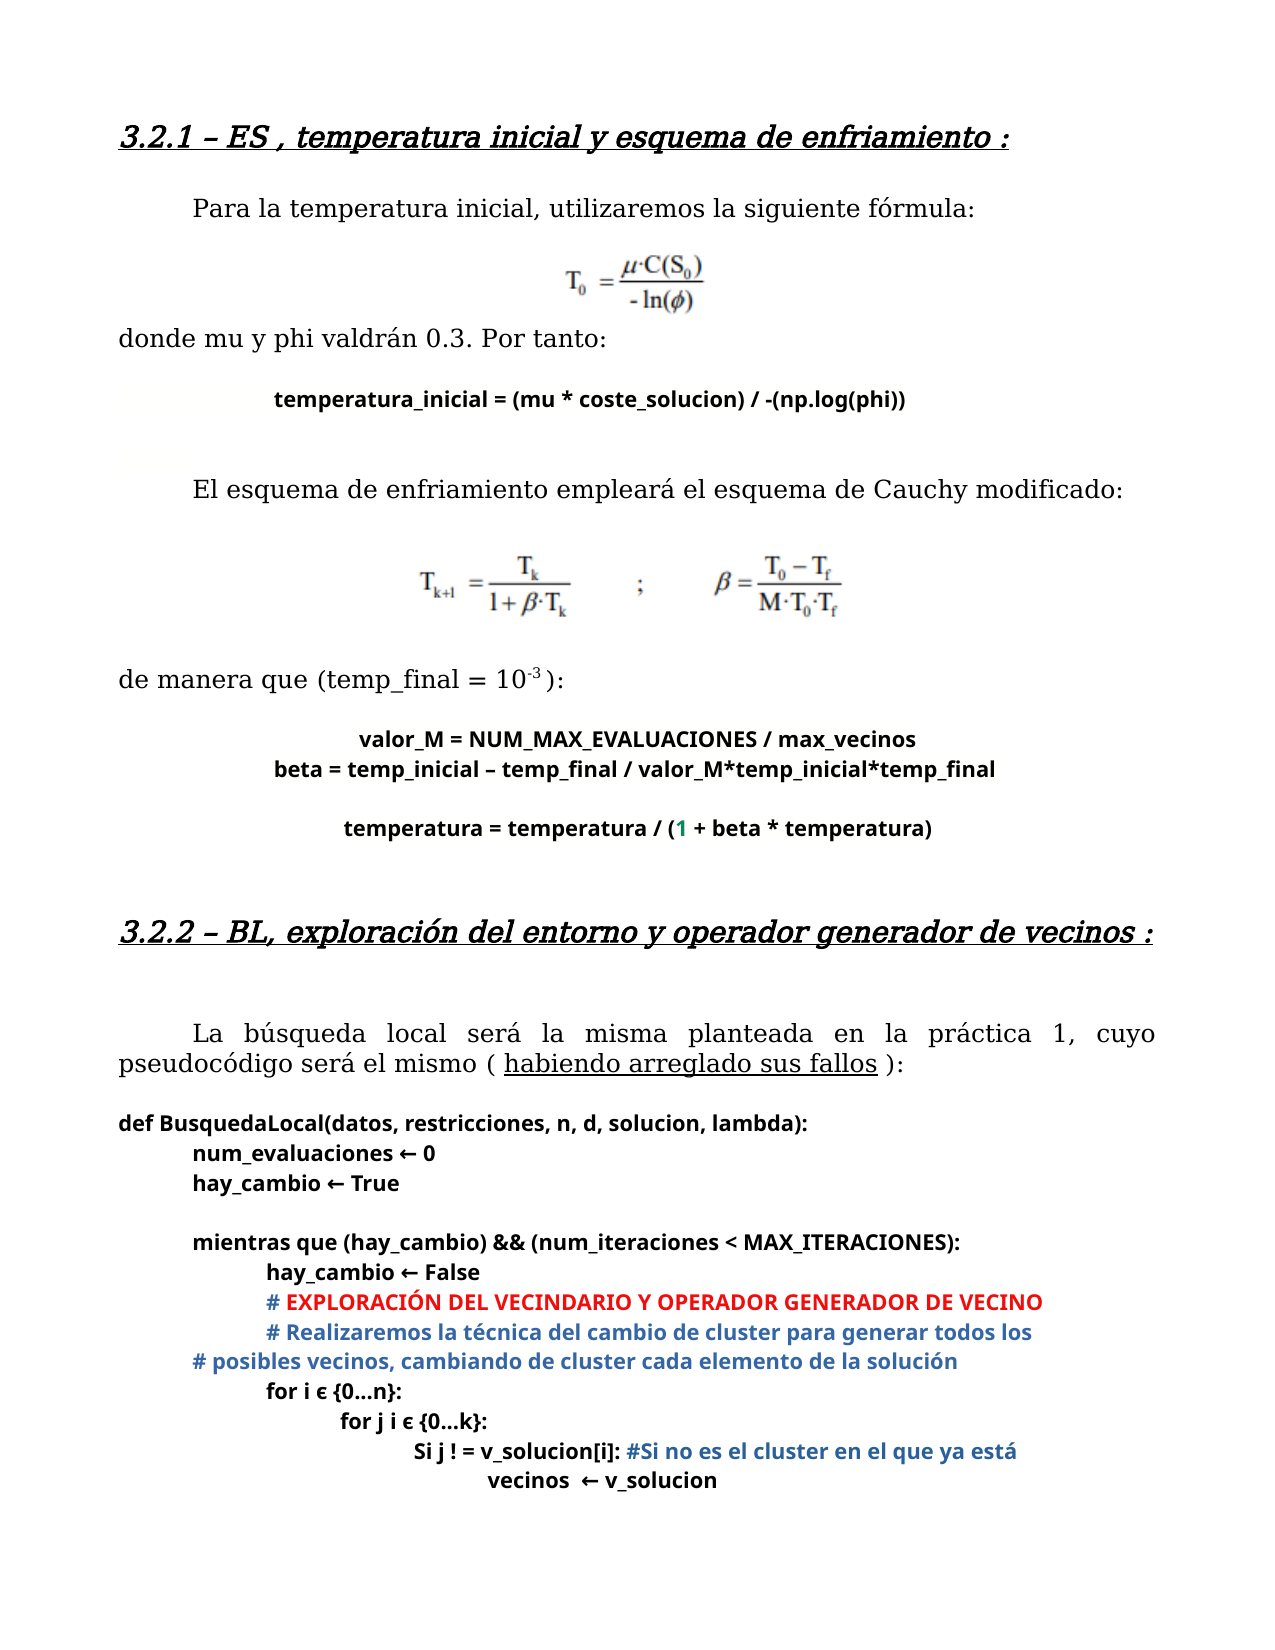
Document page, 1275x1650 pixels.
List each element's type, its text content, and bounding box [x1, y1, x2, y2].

text hay_cambio ← False [118, 1257, 1157, 1287]
text La búsqueda local será la misma planteada en la práctica 1, cuyo pseudocódigo será el mismo ( habiendo arreglado sus fallos ): [118, 1018, 1157, 1078]
text mientras que (hay_cambio) && (num_iteraciones < MAX_ITERACIONES): [118, 1227, 1157, 1257]
text donde mu y phi valdrán 0.3. Por tanto: [118, 323, 1157, 353]
text 3.2.2 – BL, exploración del entorno y operador generador de vecinos : [118, 913, 1157, 948]
text Si j ! = v_solucion[i]: #Si no es el cluster en el que ya está [118, 1436, 1157, 1466]
text # Realizaremos la técnica del cambio de cluster para generar todos los # posibles vecinos, cambiando de cluster cada elemento de la solución [118, 1317, 1157, 1376]
text 3.2.1 – ES , temperatura inicial y esquema de enfriamiento : [118, 118, 1157, 153]
text hay_cambio ← True [118, 1168, 1157, 1197]
text # EXPLORACIÓN DEL VECINDARIO Y OPERADOR GENERADOR DE VECINO [118, 1287, 1157, 1317]
text beta = temp_inicial – temp_final / valor_M*temp_inicial*temp_final [118, 754, 1157, 783]
text num_evaluaciones ← 0 [118, 1138, 1157, 1168]
text for i ϵ {0...n}: [118, 1376, 1157, 1406]
picture [391, 544, 900, 626]
text temperatura_inicial = (mu * coste_solucion) / -(np.log(phi)) [118, 383, 1157, 414]
text El esquema de enfriamiento empleará el esquema de Cauchy modificado: [118, 474, 1157, 504]
picture [539, 246, 736, 324]
text Para la temperatura inicial, utilizaremos la siguiente fórmula: [118, 188, 1157, 223]
text for j i ϵ {0...k}: [118, 1406, 1157, 1436]
text de manera que (temp_final = 10-3 ): [118, 664, 1157, 694]
text temperatura = temperatura / (1 + beta * temperatura) [118, 813, 1157, 843]
text def BusquedaLocal(datos, restricciones, n, d, solucion, lambda): [118, 1108, 1157, 1138]
text valor_M = NUM_MAX_EVALUACIONES / max_vecinos [118, 724, 1157, 754]
text vecinos ← v_solucion [118, 1466, 1157, 1495]
